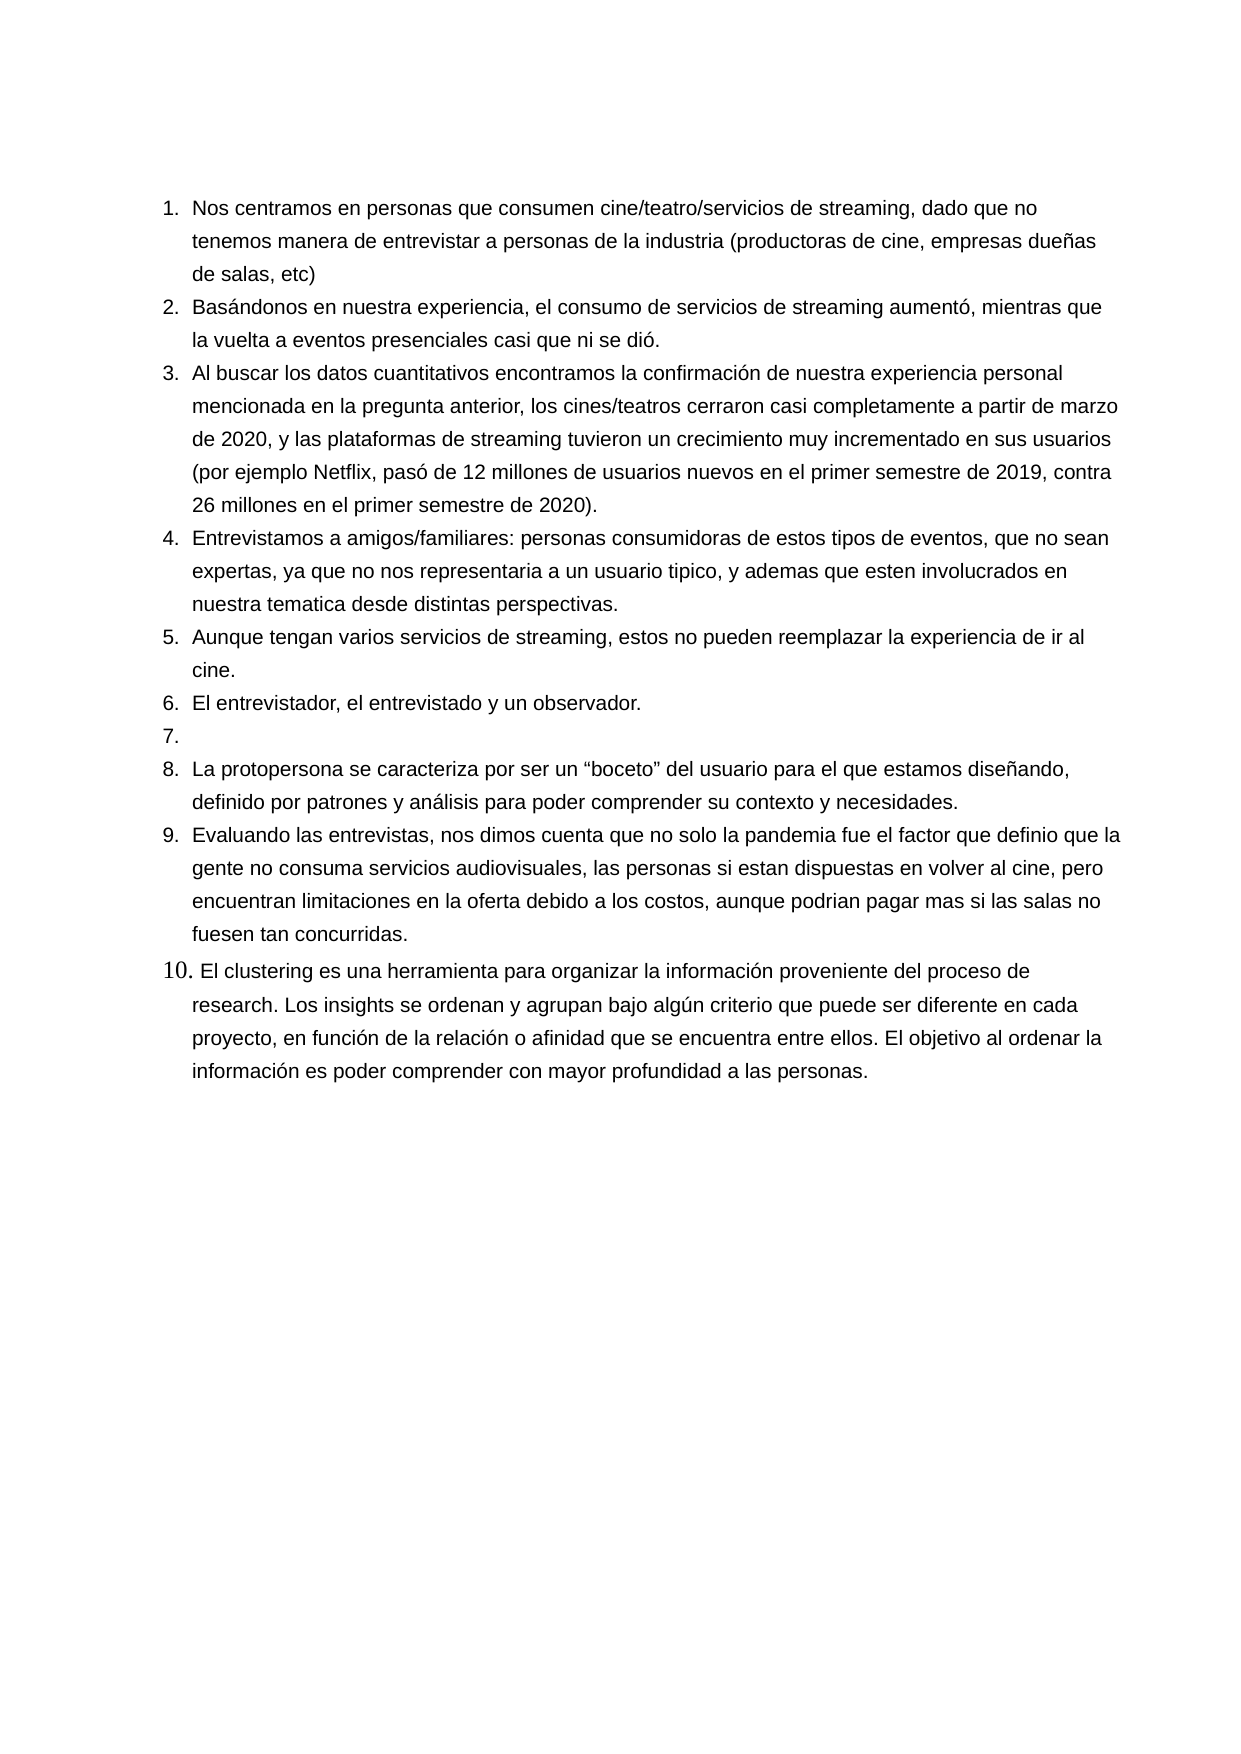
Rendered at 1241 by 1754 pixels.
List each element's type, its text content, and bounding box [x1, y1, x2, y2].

list Nos centramos en personas que consumen cine/teatro/servicios de streaming, dado que no tenemos manera de entrevistar a personas de la industria (productoras de cine, empresas dueñas de salas, etc) [162, 196, 1122, 286]
list Evaluando las entrevistas, nos dimos cuenta que no solo la pandemia fue el factor que definio que la gente no consuma servicios audiovisuales, las personas si estan dispuestas en volver al cine, pero encuentran limitaciones en la oferta debido a los costos, aunque podrian pagar mas si las salas no fuesen tan concurridas. [162, 823, 1122, 946]
list El entrevistador, el entrevistado y un observador. [162, 691, 1122, 715]
list El clustering es una herramienta para organizar la información proveniente del proceso de research. Los insights se ordenan y agrupan bajo algún criterio que puede ser diferente en cada proyecto, en función de la relación o afinidad que se encuentra entre ellos. El objetivo al ordenar la información es poder comprender con mayor profundidad a las personas. [162, 955, 1122, 1083]
list Entrevistamos a amigos/familiares: personas consumidoras de estos tipos de eventos, que no sean expertas, ya que no nos representaria a un usuario tipico, y ademas que esten involucrados en nuestra tematica desde distintas perspectivas. [162, 526, 1122, 616]
list Aunque tengan varios servicios de streaming, estos no pueden reemplazar la experiencia de ir al cine. [162, 625, 1122, 682]
list Al buscar los datos cuantitativos encontramos la confirmación de nuestra experiencia personal mencionada en la pregunta anterior, los cines/teatros cerraron casi completamente a partir de marzo de 2020, y las plataformas de streaming tuvieron un crecimiento muy incrementado en sus usuarios (por ejemplo Netflix, pasó de 12 millones de usuarios nuevos en el primer semestre de 2019, contra 26 millones en el primer semestre de 2020). [162, 361, 1122, 517]
list Basándonos en nuestra experiencia, el consumo de servicios de streaming aumentó, mientras que la vuelta a eventos presenciales casi que ni se dió. [162, 294, 1122, 352]
list La protopersona se caracteriza por ser un “boceto” del usuario para el que estamos diseñando, definido por patrones y análisis para poder comprender su contexto y necesidades. [162, 757, 1122, 814]
